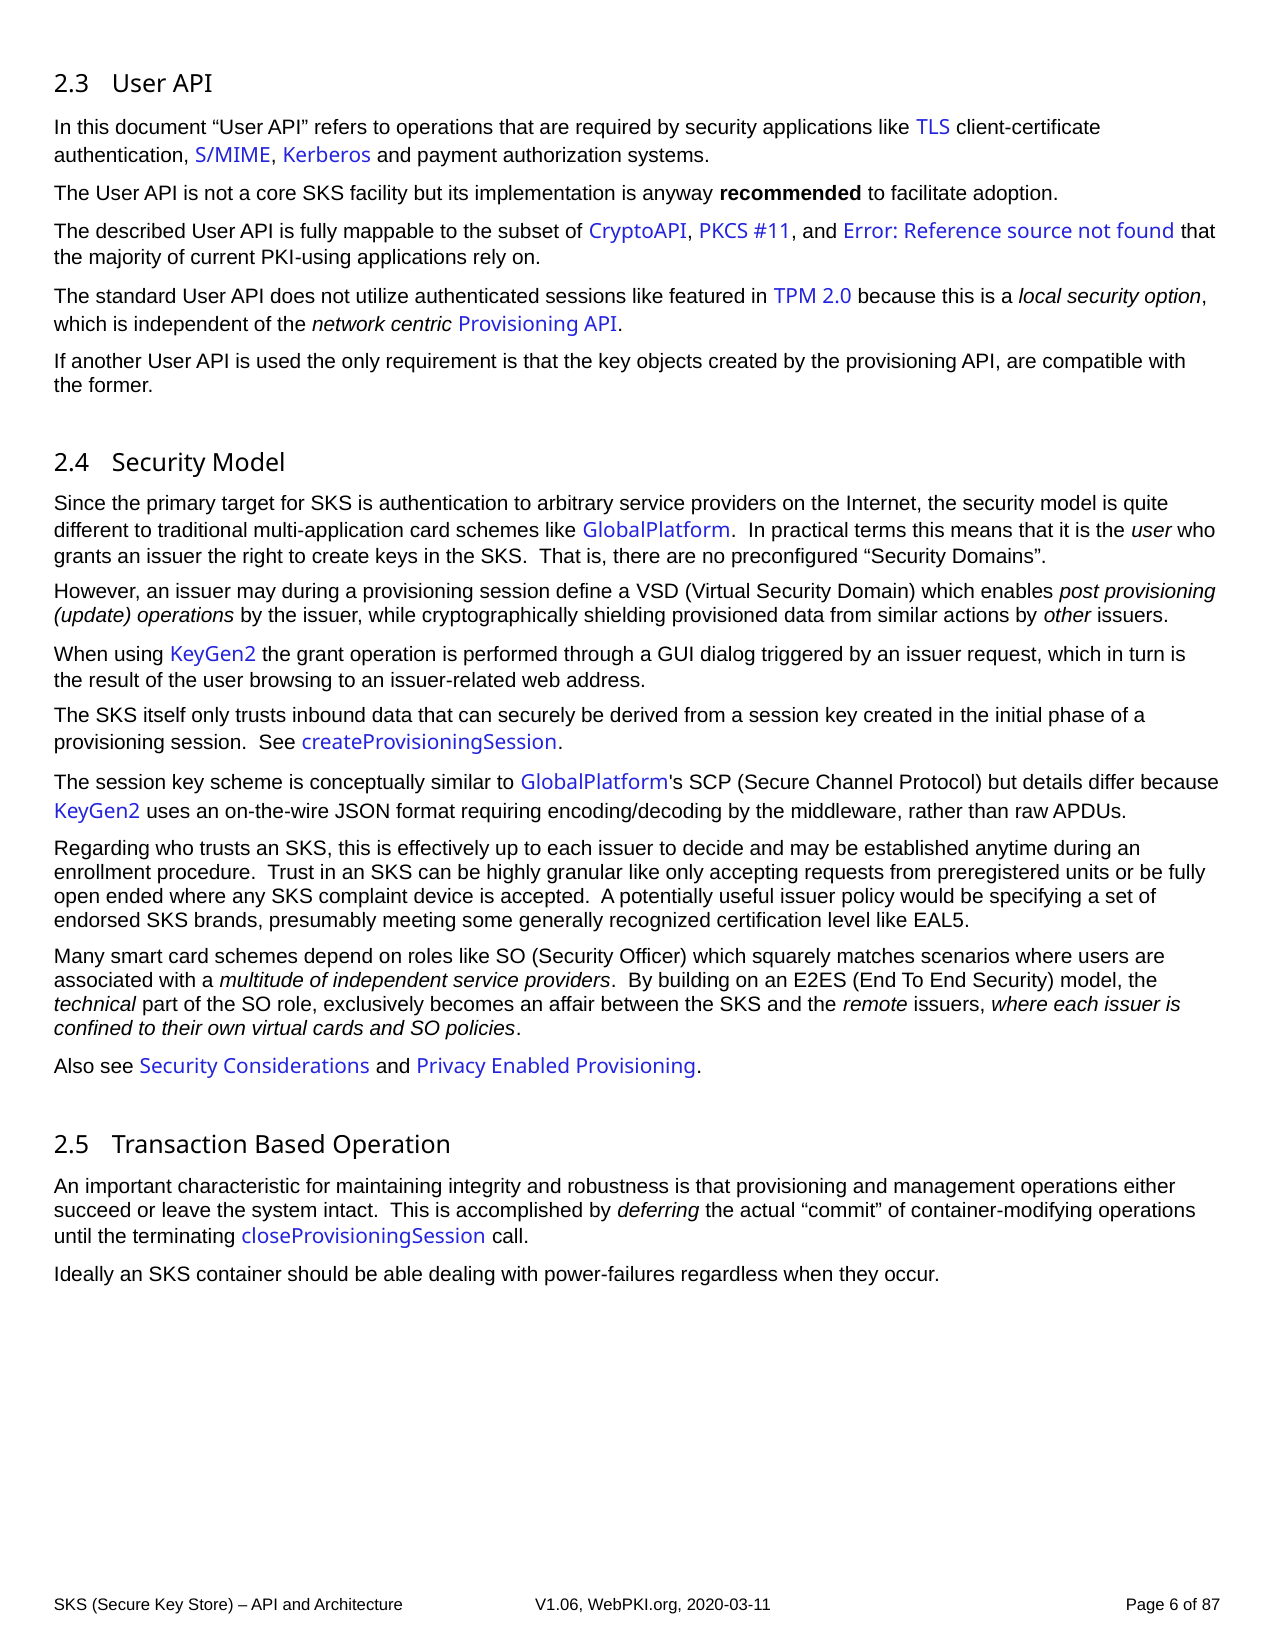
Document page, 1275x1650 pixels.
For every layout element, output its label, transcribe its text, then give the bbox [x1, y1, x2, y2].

subtitle User API [54, 66, 1221, 100]
text Regarding who trusts an SKS, this is effectively up to each issuer to decide and may be established anytime during an enrollment procedure. Trust in an SKS can be highly granular like only accepting requests from preregistered units or be fully open ended where any SKS complaint device is accepted. A potentially useful issuer policy would be specifying a set of endorsed SKS brands, presumably meeting some generally recognized certification level like EAL5. [54, 836, 1221, 932]
text When using KeyGen2 the grant operation is performed through a GUI dialog triggered by an issuer request, which in turn is the result of the user browsing to an issuer-related web address. [54, 639, 1221, 691]
subtitle Security Model [54, 445, 1221, 479]
text The described User API is fully mappable to the subset of CryptoAPI, PKCS #11, and Error: Reference source not found that the majority of current PKI‑using applications rely on. [54, 217, 1221, 269]
text The User API is not a core SKS facility but its implementation is anyway recommended to facilitate adoption. [54, 181, 1221, 205]
subtitle Transaction Based Operation [54, 1127, 1221, 1161]
text However, an issuer may during a provisioning session define a VSD (Virtual Security Domain) which enables post provisioning (update) operations by the issuer, while cryptographically shielding provisioned data from similar actions by other issuers. [54, 579, 1221, 627]
text An important characteristic for maintaining integrity and robustness is that provisioning and management operations either succeed or leave the system intact. This is accomplished by deferring the actual “commit” of container-modifying operations until the terminating closeProvisioningSession call. [54, 1174, 1221, 1250]
text If another User API is used the only requirement is that the key objects created by the provisioning API, are compatible with the former. [54, 349, 1221, 397]
text Ideally an SKS container should be able dealing with power-failures regardless when they occur. [54, 1262, 1221, 1286]
text Many smart card schemes depend on roles like SO (Security Officer) which squarely matches scenarios where users are associated with a multitude of independent service providers. By building on an E2ES (End To End Security) model, the technical part of the SO role, exclusively becomes an affair between the SKS and the remote issuers, where each issuer is confined to their own virtual cards and SO policies. [54, 944, 1221, 1039]
text The session key scheme is conceptually similar to GlobalPlatform's SCP (Secure Channel Protocol) but details differ because KeyGen2 uses an on-the-wire JSON format requiring encoding/decoding by the middleware, rather than raw APDUs. [54, 767, 1221, 824]
text The SKS itself only trusts inbound data that can securely be derived from a session key created in the initial phase of a provisioning session. See createProvisioningSession. [54, 703, 1221, 756]
text Since the primary target for SKS is authentication to arbitrary service providers on the Internet, the security model is quite different to traditional multi-application card schemes like GlobalPlatform. In practical terms this means that it is the user who grants an issuer the right to create keys in the SKS. That is, there are no preconfigured “Security Domains”. [54, 491, 1221, 568]
text The standard User API does not utilize authenticated sessions like featured in TPM 2.0 because this is a local security option, which is independent of the network centric Provisioning API. [54, 281, 1221, 338]
text Also see Security Considerations and Privacy Enabled Provisioning. [54, 1051, 1221, 1080]
text In this document “User API” refers to operations that are required by security applications like TLS client-certificate authentication, S/MIME, Kerberos and payment authorization systems. [54, 112, 1221, 169]
